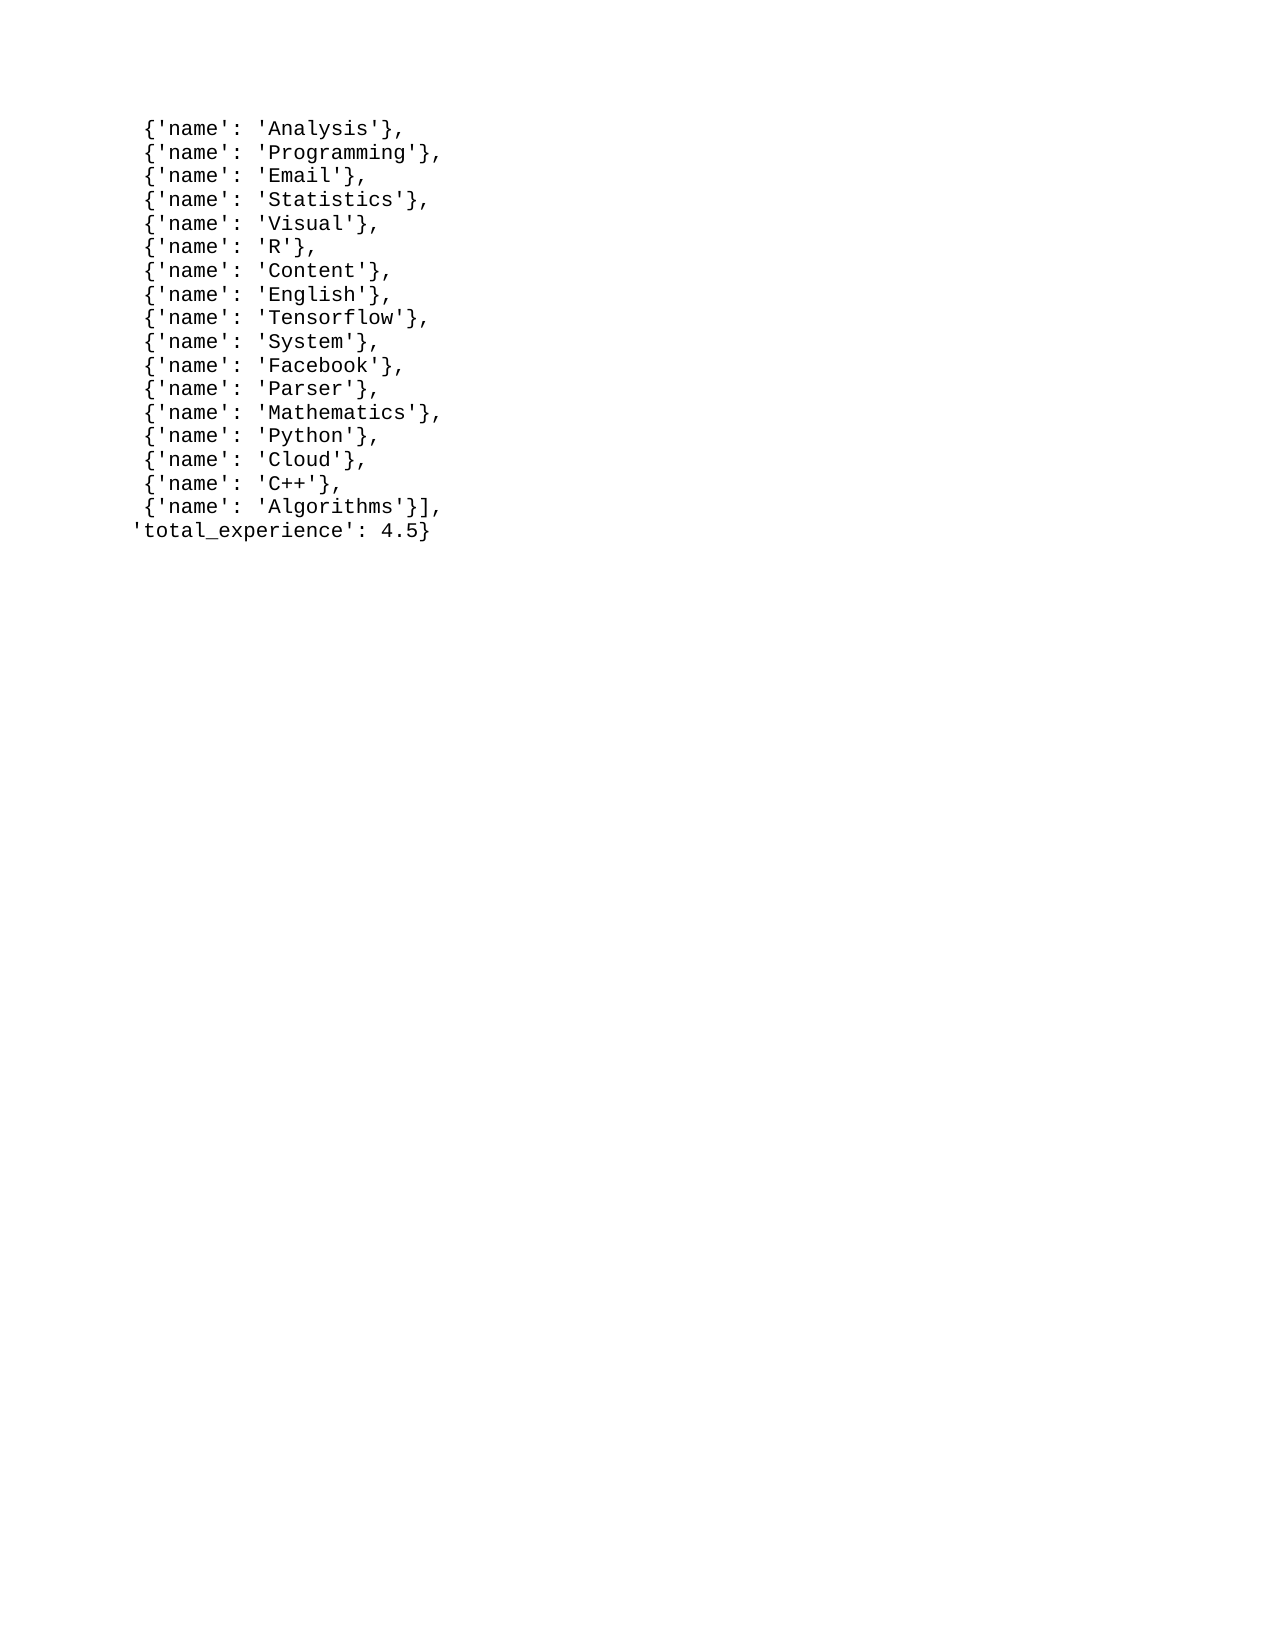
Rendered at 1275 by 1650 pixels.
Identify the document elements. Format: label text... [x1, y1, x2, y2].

text {'name': 'Email'}, [118, 165, 1157, 189]
text {'name': 'System'}, [118, 331, 1157, 354]
text 'total_experience': 4.5} [118, 520, 1157, 544]
text {'name': 'Facebook'}, [118, 354, 1157, 378]
text {'name': 'Mathematics'}, [118, 402, 1157, 426]
text {'name': 'Python'}, [118, 426, 1157, 449]
text {'name': 'Tensorflow'}, [118, 307, 1157, 331]
text {'name': 'C++'}, [118, 473, 1157, 496]
text {'name': 'Cloud'}, [118, 449, 1157, 473]
text {'name': 'Programming'}, [118, 142, 1157, 165]
text {'name': 'Analysis'}, [118, 118, 1157, 142]
text {'name': 'Statistics'}, [118, 189, 1157, 213]
text {'name': 'Visual'}, [118, 213, 1157, 236]
text {'name': 'Parser'}, [118, 378, 1157, 402]
text {'name': 'R'}, [118, 236, 1157, 260]
text {'name': 'Content'}, [118, 260, 1157, 284]
text {'name': 'English'}, [118, 284, 1157, 307]
text {'name': 'Algorithms'}], [118, 496, 1157, 520]
